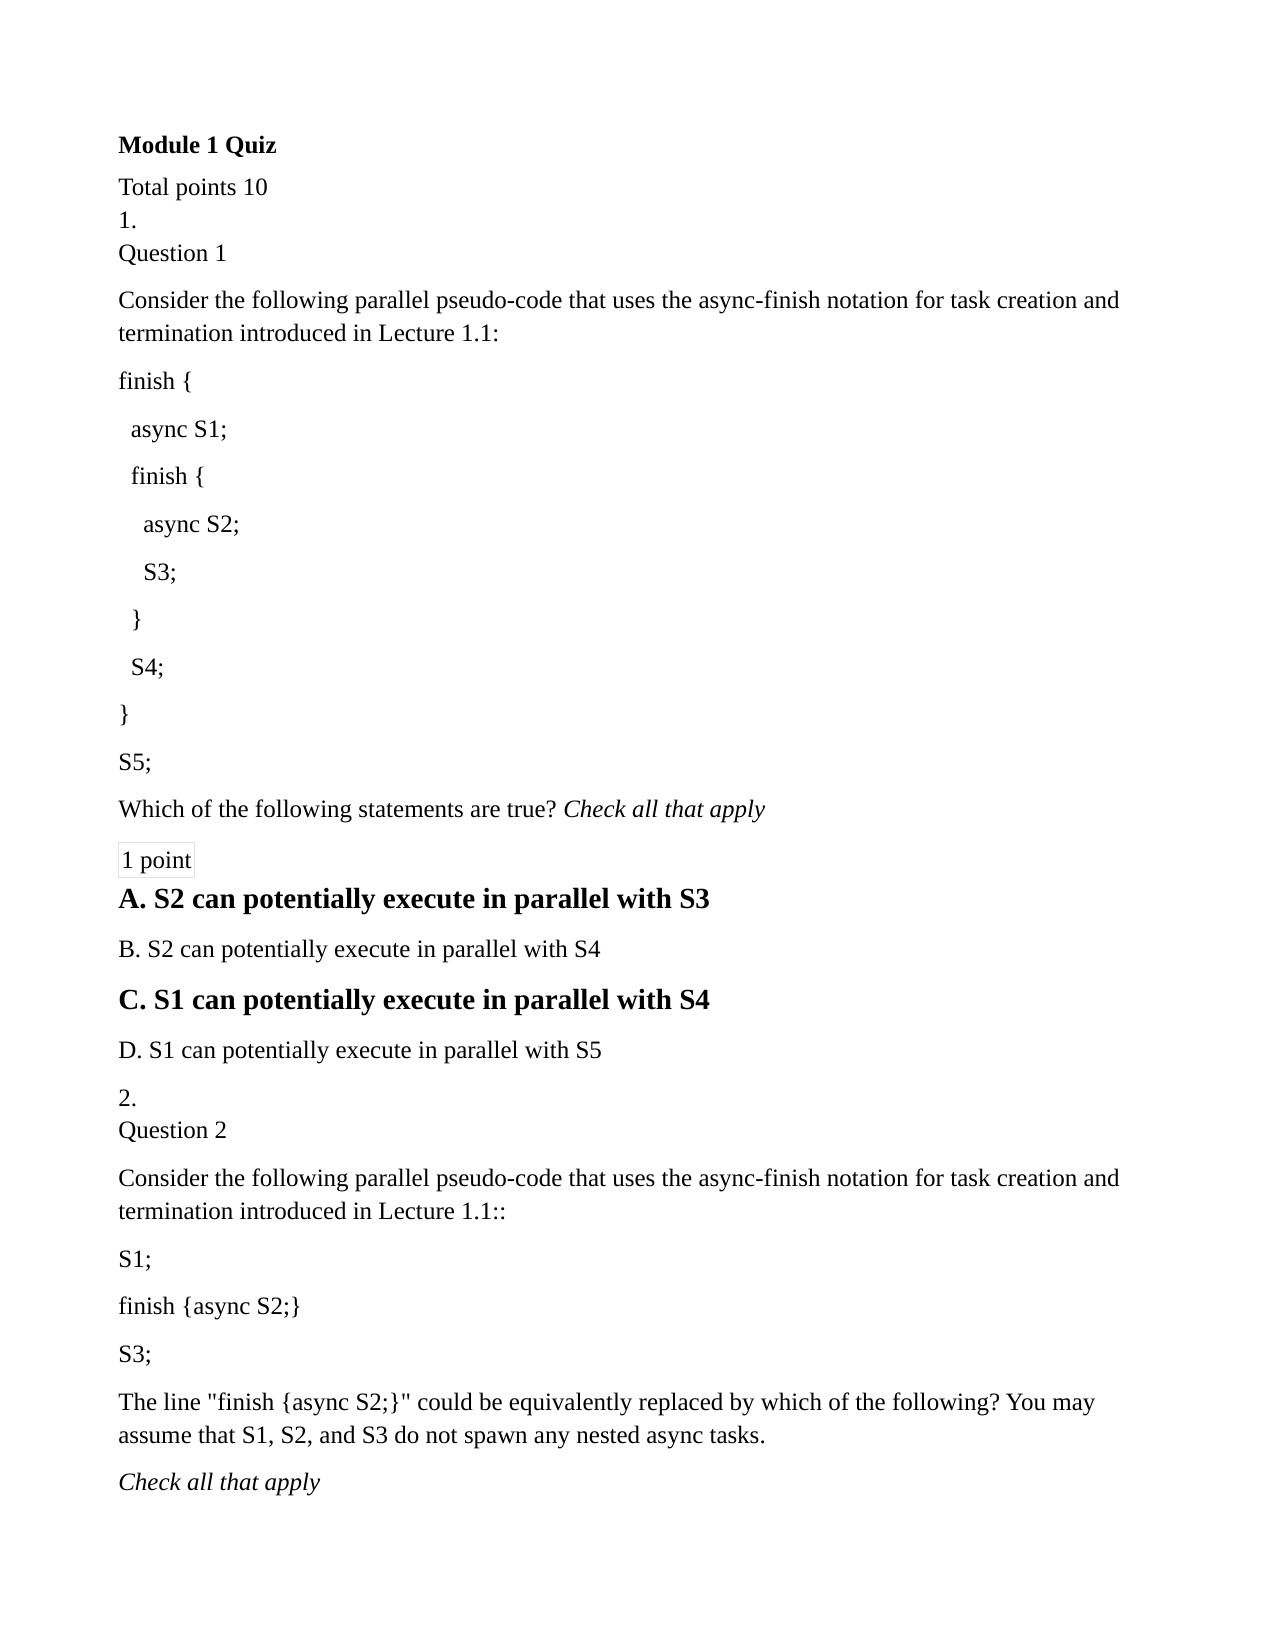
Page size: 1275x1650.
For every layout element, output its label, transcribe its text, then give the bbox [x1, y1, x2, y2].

text Consider the following parallel pseudo-code that uses the async-finish notation for task creation and termination introduced in Lecture 1.1:: [118, 1163, 1157, 1225]
text async S1; [118, 414, 1157, 442]
text The line "finish {async S2;}" could be equivalently replaced by which of the following? You may assume that S1, S2, and S3 do not spawn any nested async tasks. [118, 1387, 1157, 1448]
text } [118, 604, 1157, 633]
text Total points 10 [118, 172, 1157, 201]
text S3; [118, 557, 1157, 585]
text Consider the following parallel pseudo-code that uses the async-finish notation for task creation and termination introduced in Lecture 1.1: [118, 286, 1157, 347]
text S4; [118, 652, 1157, 681]
text S3; [118, 1339, 1157, 1368]
text D. S1 can potentially execute in parallel with S5 [118, 1035, 1157, 1064]
text } [118, 699, 1157, 728]
text finish { [118, 461, 1157, 490]
text S1; [118, 1244, 1157, 1273]
text A. S2 can potentially execute in parallel with S3 [118, 881, 1157, 915]
text 1 point [119, 843, 194, 877]
text S5; [118, 747, 1157, 776]
text Question 2 [118, 1116, 1157, 1144]
text C. S1 can potentially execute in parallel with S4 [118, 982, 1157, 1015]
text Which of the following statements are true? Check all that apply [118, 794, 1157, 823]
text [195, 842, 1157, 877]
text 2. [118, 1083, 1157, 1111]
text Check all that apply [118, 1467, 1157, 1496]
text B. S2 can potentially execute in parallel with S4 [118, 934, 1157, 963]
text Question 1 [118, 238, 1157, 267]
text finish { [118, 366, 1157, 395]
text finish {async S2;} [118, 1291, 1157, 1320]
subtitle Module 1 Quiz [118, 131, 1157, 159]
text 1. [118, 205, 1157, 234]
text async S2; [118, 509, 1157, 538]
